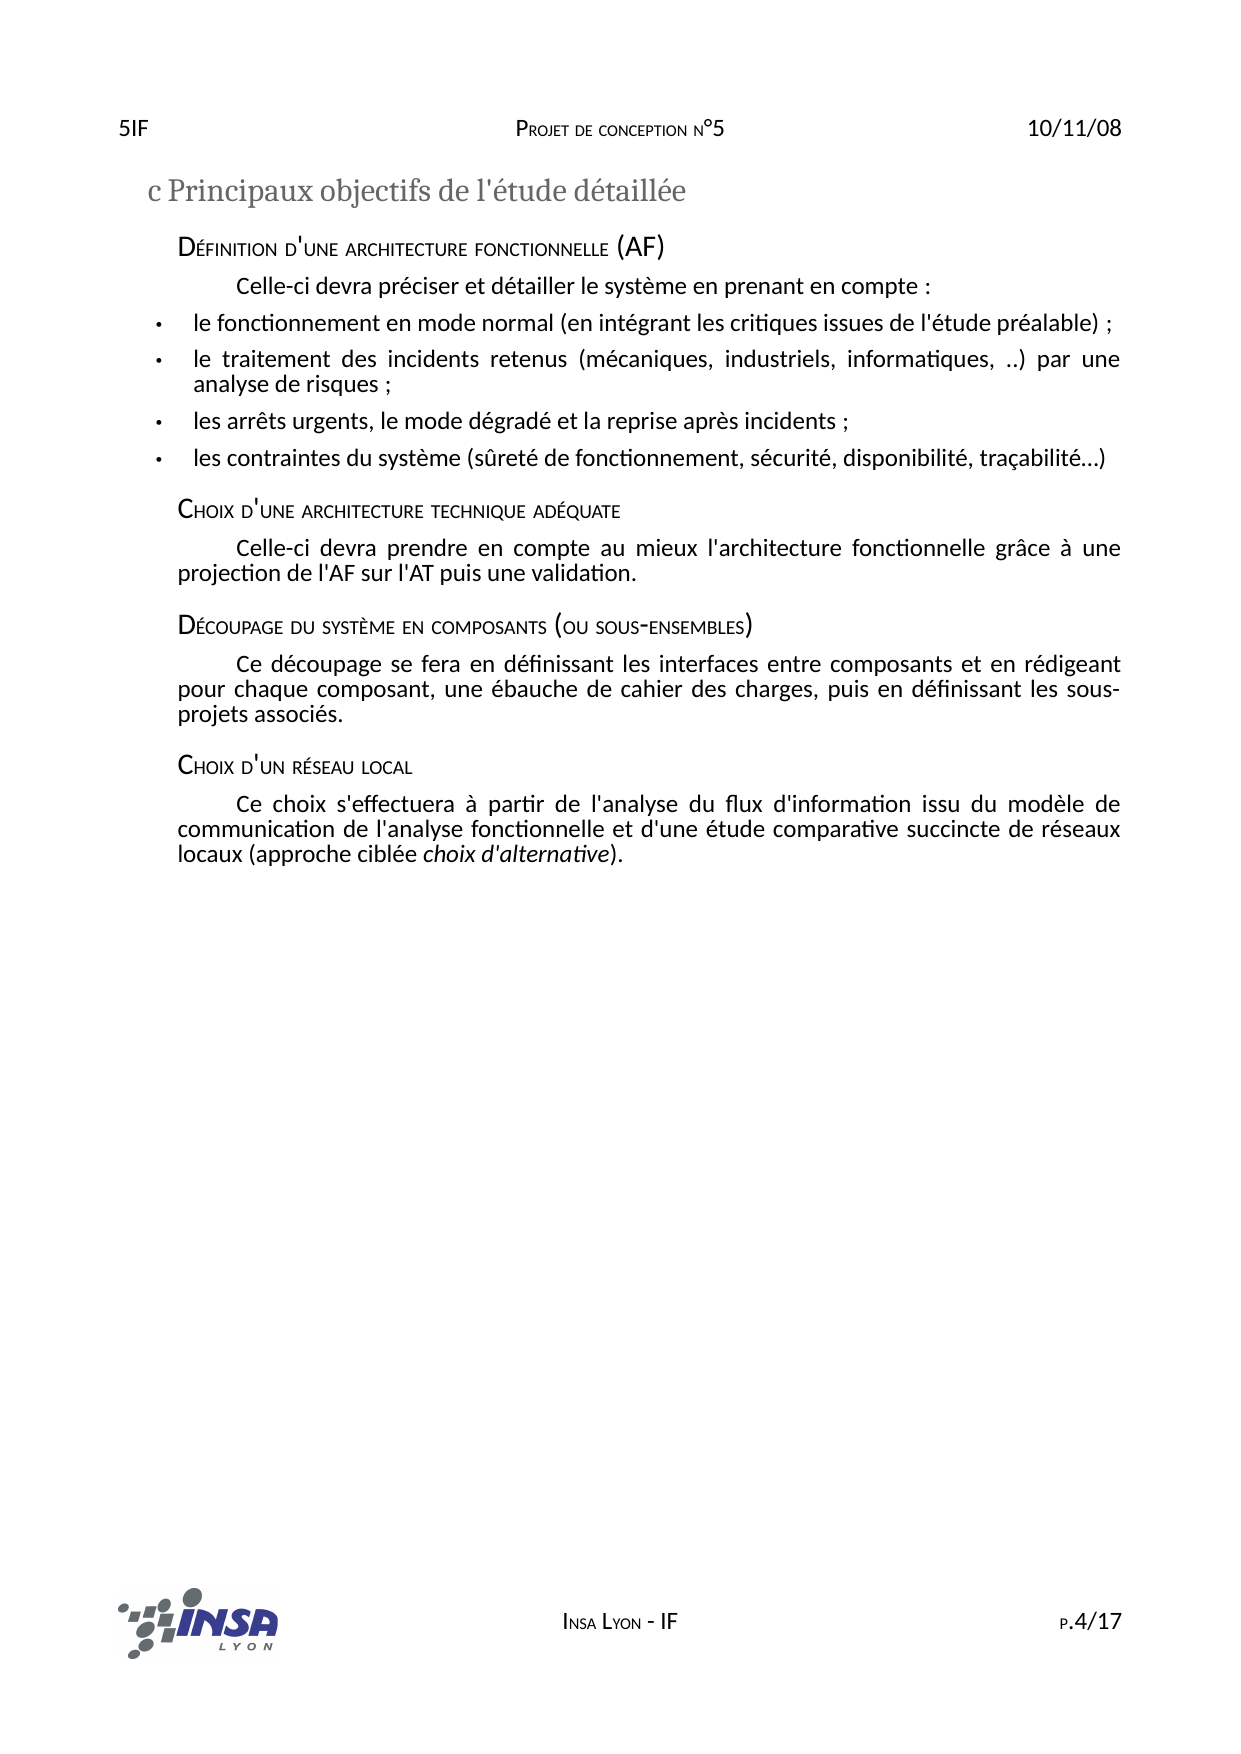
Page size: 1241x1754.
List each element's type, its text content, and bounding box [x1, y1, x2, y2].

list les arrêts urgents, le mode dégradé et la reprise après incidents ; [156, 411, 1122, 436]
picture [118, 1588, 278, 1659]
list le fonctionnement en mode normal (en intégrant les critiques issues de l'étude préalable) ; [156, 312, 1122, 337]
list le traitement des incidents retenus (mécaniques, industriels, informatiques, ..) par une analyse de risques ; [156, 349, 1122, 399]
subtitle Définition d'une architecture fonctionnelle (AF) [118, 234, 1122, 264]
subtitle Choix d'un réseau local [118, 752, 1122, 782]
list les contraintes du système (sûreté de fonctionnement, sécurité, disponibilité, traçabilité…) [156, 447, 1122, 472]
text Celle-ci devra prendre en compte au mieux l'architecture fonctionnelle grâce à une projection de l'AF sur l'AT puis une validation. [177, 538, 1122, 588]
subtitle Choix d'une architecture technique adéquate [118, 496, 1122, 526]
subtitle Principaux objectifs de l'étude détaillée [118, 173, 1122, 210]
text Ce découpage se fera en définissant les interfaces entre composants et en rédigeant pour chaque composant, une ébauche de cahier des charges, puis en définissant les sous-projets associés. [177, 653, 1122, 728]
text Ce choix s'effectuera à partir de l'analyse du flux d'information issu du modèle de communication de l'analyse fonctionnelle et d'une étude comparative succincte de réseaux locaux (approche ciblée choix d'alternative). [177, 794, 1122, 869]
subtitle Découpage du système en composants (ou sous-ensembles) [118, 612, 1122, 642]
text Celle-ci devra préciser et détailler le système en prenant en compte : [177, 275, 1122, 300]
